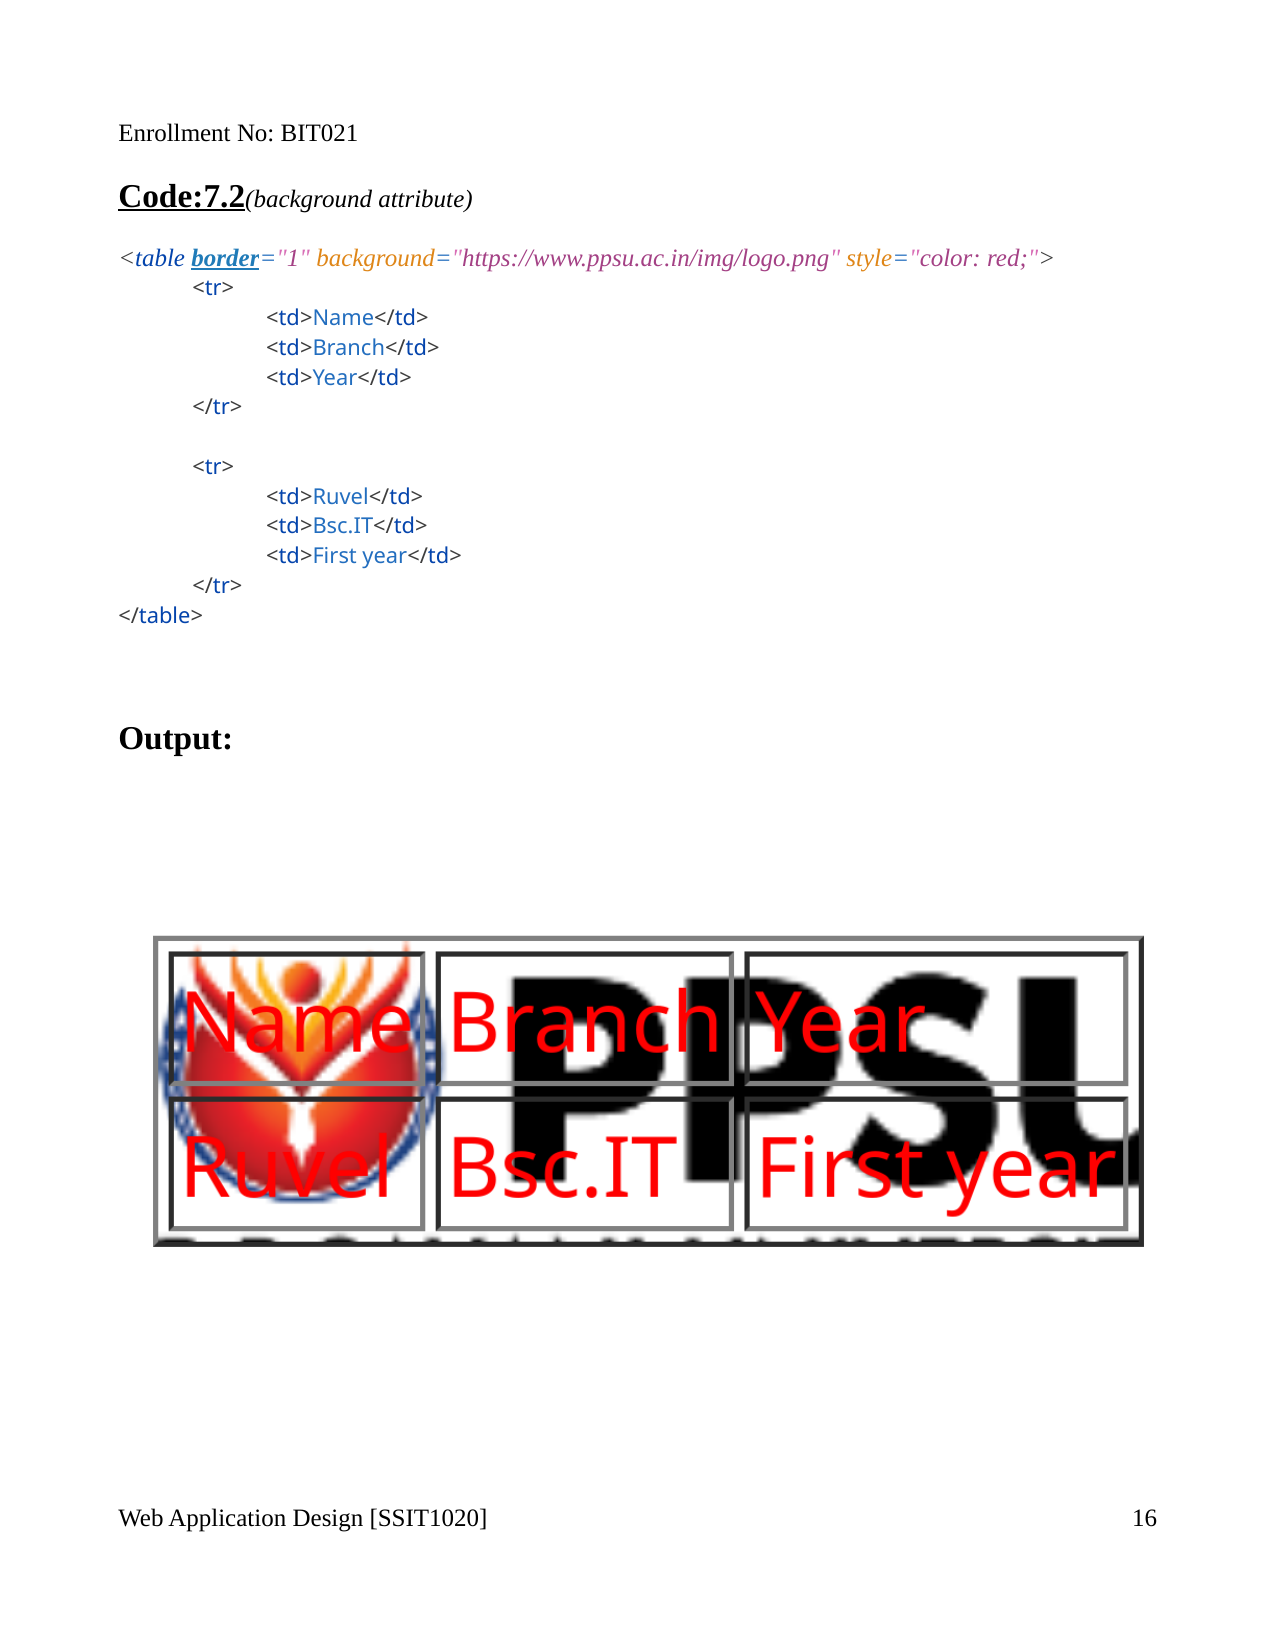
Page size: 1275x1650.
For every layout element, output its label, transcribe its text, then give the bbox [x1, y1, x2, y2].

text <tr> [118, 272, 1157, 302]
text <td>Ruvel</td> [118, 481, 1157, 510]
text <td>Name</td> [118, 302, 1157, 332]
text <td>Branch</td> [118, 332, 1157, 362]
text <table border="1" background="https://www.ppsu.ac.in/img/logo.png" style="color: red;"> [118, 243, 1157, 272]
text </tr> [118, 570, 1157, 600]
text Output: [118, 718, 1157, 756]
text </table> [118, 600, 1157, 629]
text </tr> [118, 391, 1157, 421]
text <tr> [118, 451, 1157, 481]
text <td>First year</td> [118, 540, 1157, 570]
text Code:7.2(background attribute) [118, 176, 1157, 215]
picture [128, 917, 1168, 1272]
text <td>Bsc.IT</td> [118, 510, 1157, 540]
text <td>Year</td> [118, 362, 1157, 391]
